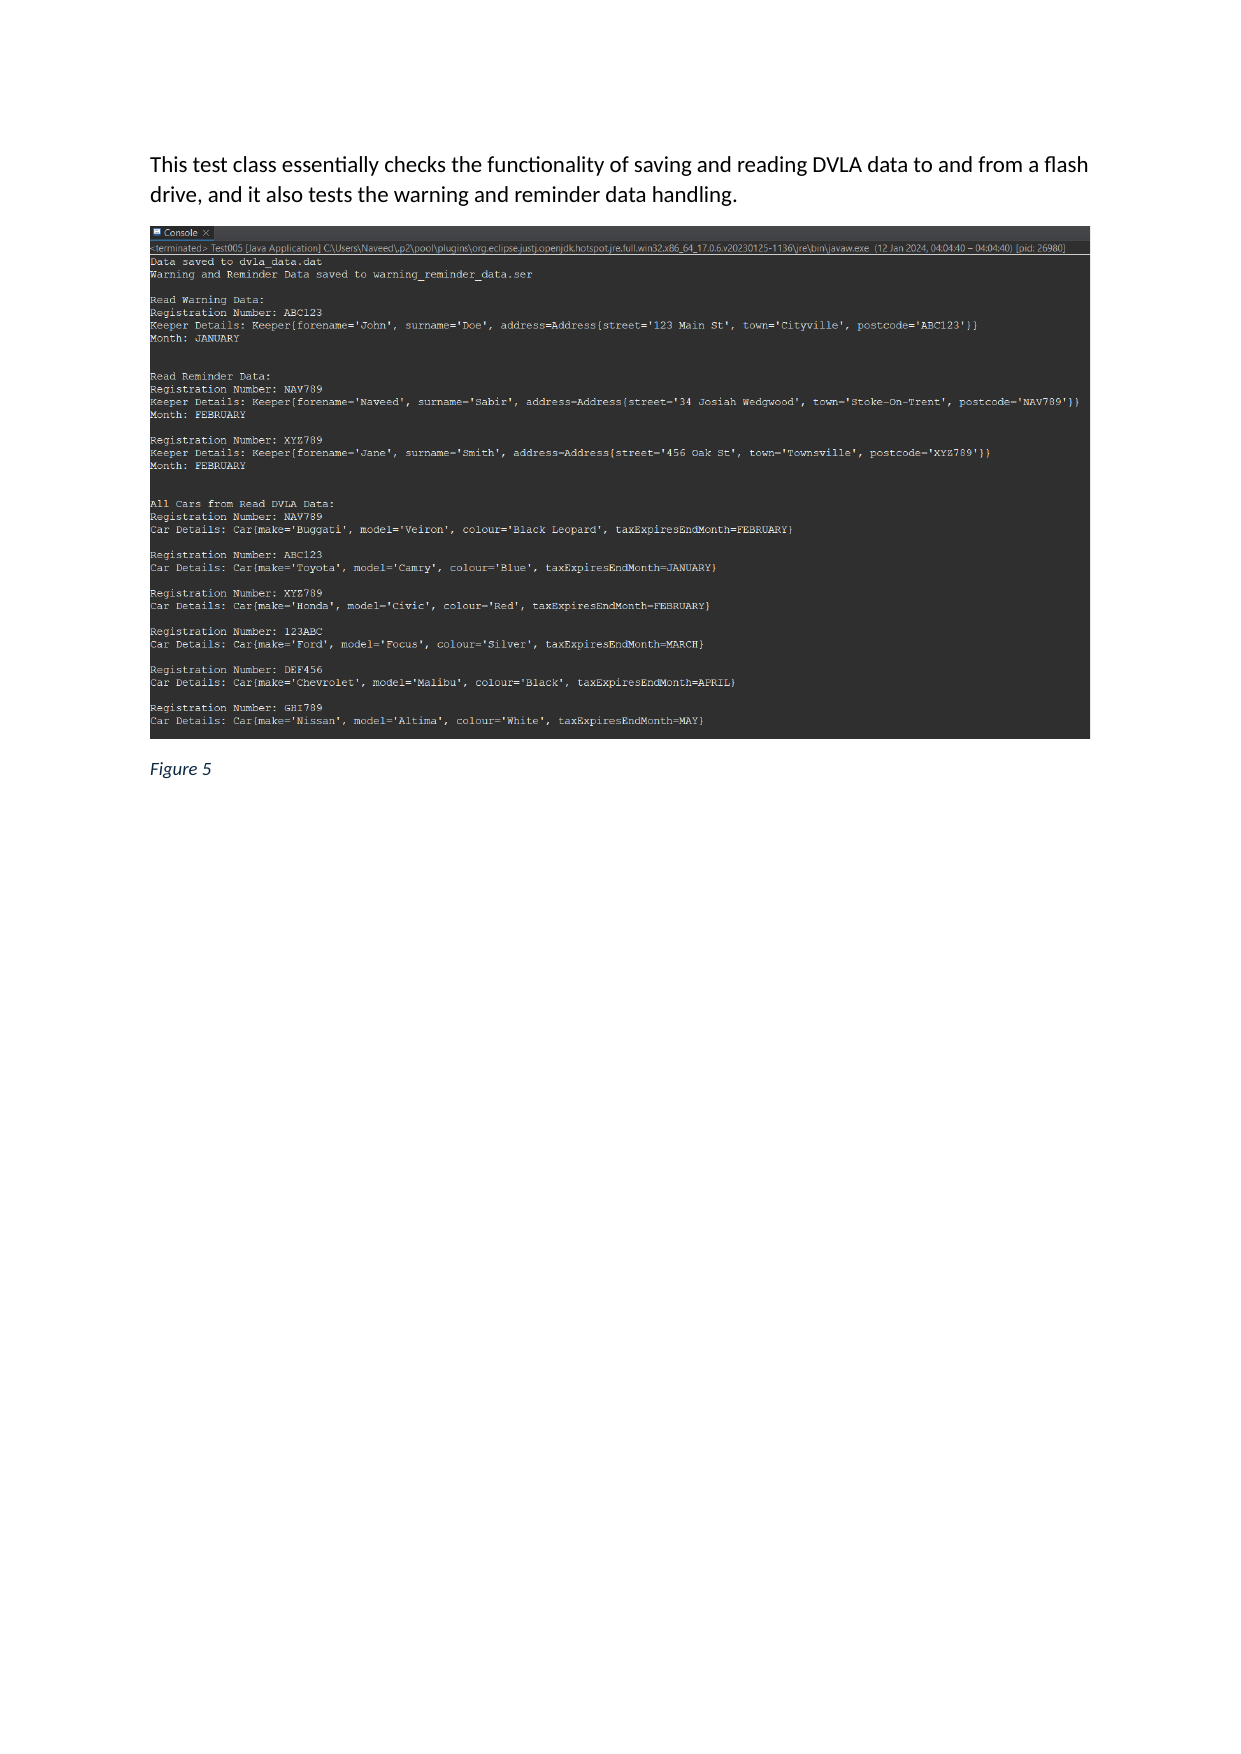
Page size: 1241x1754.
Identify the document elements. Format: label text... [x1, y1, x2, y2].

text This test class essentially checks the functionality of saving and reading DVLA data to and from a flash drive, and it also tests the warning and reminder data handling. [150, 150, 1090, 208]
text Figure 5 [150, 757, 1090, 780]
